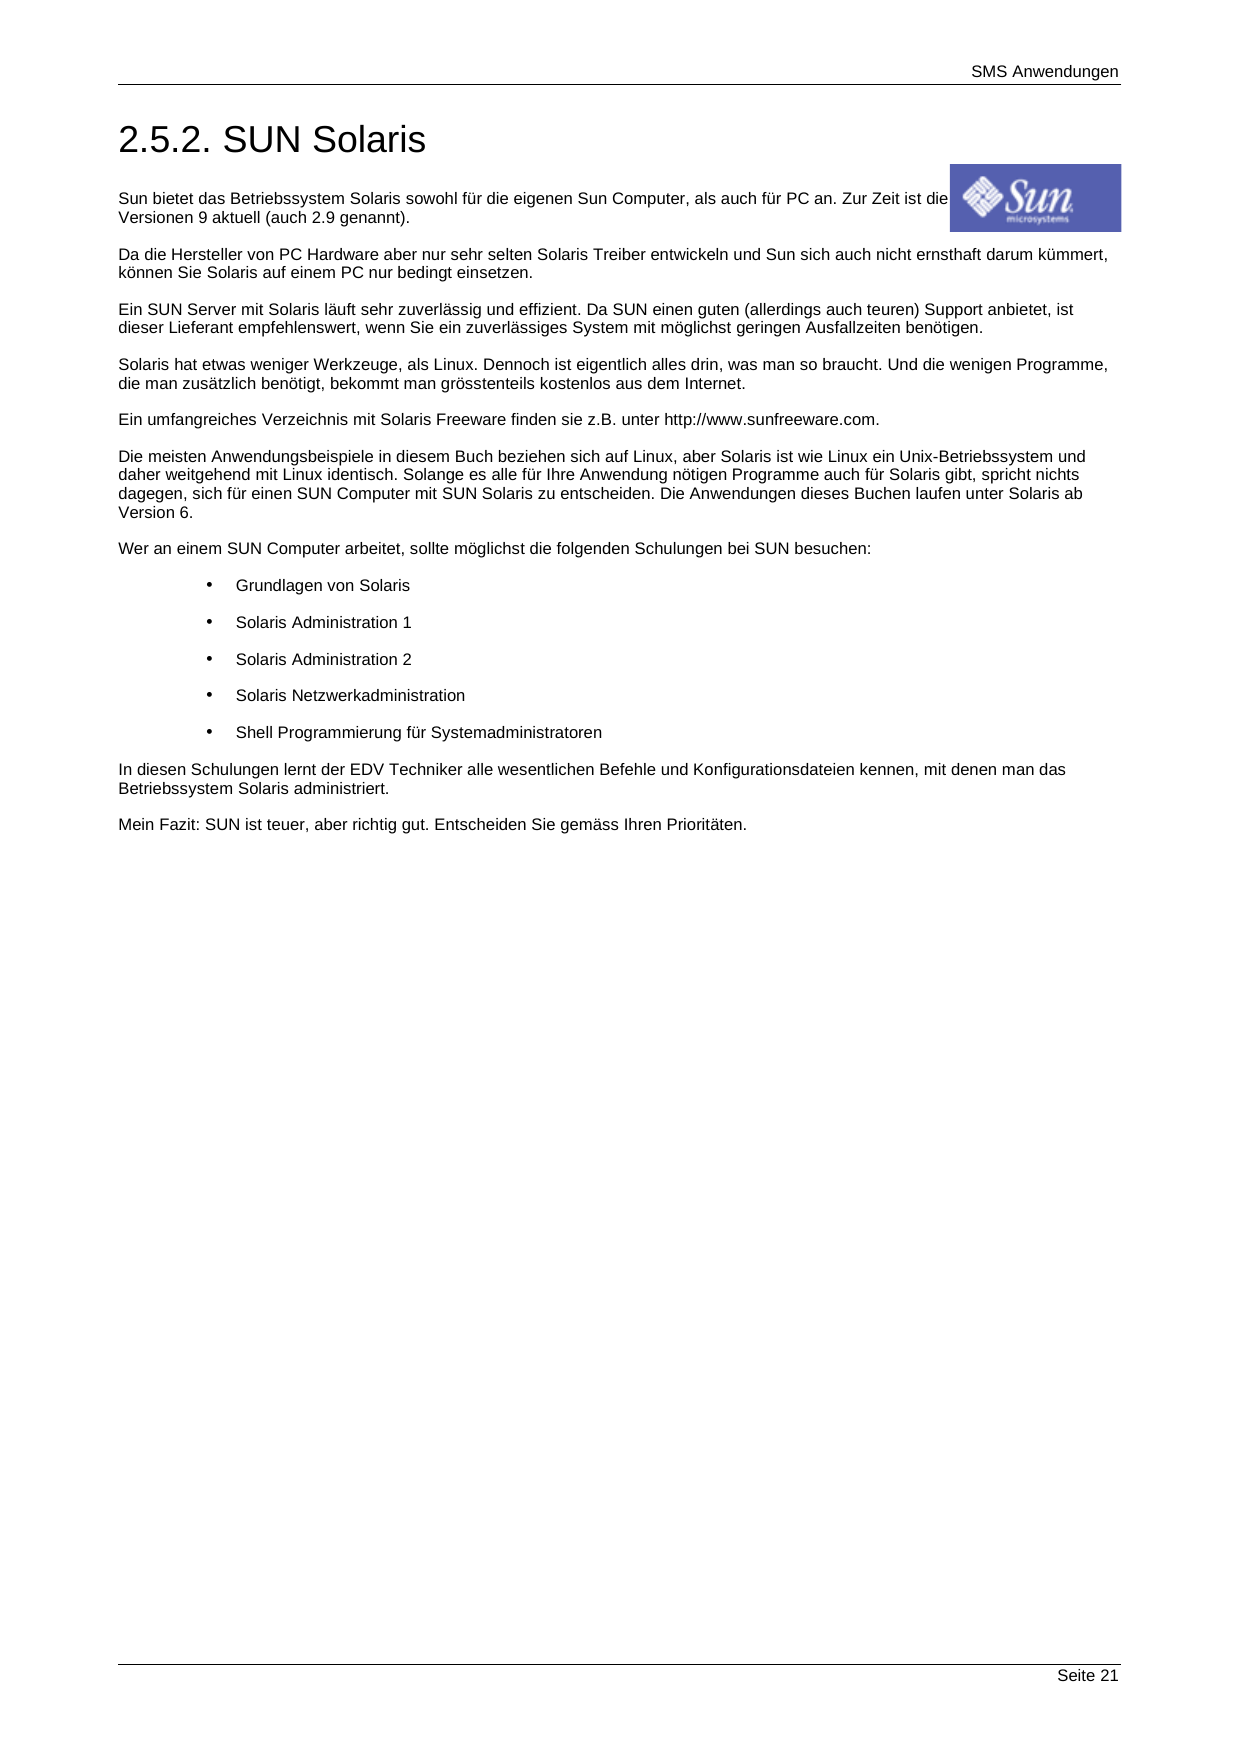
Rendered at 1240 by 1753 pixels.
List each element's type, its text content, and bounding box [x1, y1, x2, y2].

list Grundlagen von Solaris [206, 576, 1121, 595]
text Wer an einem SUN Computer arbeitet, sollte möglichst die folgenden Schulungen bei SUN besuchen: [118, 539, 1121, 558]
list Solaris Netzwerkadministration [206, 687, 1121, 706]
text Mein Fazit: SUN ist teuer, aber richtig gut. Entscheiden Sie gemäss Ihren Prioritäten. [118, 816, 1121, 834]
picture [949, 164, 1122, 232]
text Solaris hat etwas weniger Werkzeuge, als Linux. Dennoch ist eigentlich alles drin, was man so braucht. Und die wenigen Programme, die man zusätzlich benötigt, bekommt man grösstenteils kostenlos aus dem Internet. [118, 355, 1121, 393]
list Shell Programmierung für Systemadministratoren [206, 723, 1121, 743]
subtitle SUN Solaris [118, 118, 1121, 160]
text Die meisten Anwendungsbeispiele in diesem Buch beziehen sich auf Linux, aber Solaris ist wie Linux ein Unix-Betriebssystem und daher weitgehend mit Linux identisch. Solange es alle für Ihre Anwendung nötigen Programme auch für Solaris gibt, spricht nichts dagegen, sich für einen SUN Computer mit SUN Solaris zu entscheiden. Die Anwendungen dieses Buchen laufen unter Solaris ab Version 6. [118, 447, 1121, 522]
text Da die Hersteller von PC Hardware aber nur sehr selten Solaris Treiber entwickeln und Sun sich auch nicht ernsthaft darum kümmert, können Sie Solaris auf einem PC nur bedingt einsetzen. [118, 245, 1121, 282]
text Ein SUN Server mit Solaris läuft sehr zuverlässig und effizient. Da SUN einen guten (allerdings auch teuren) Support anbietet, ist dieser Lieferant empfehlenswert, wenn Sie ein zuverlässiges System mit möglichst geringen Ausfallzeiten benötigen. [118, 300, 1121, 337]
text Ein umfangreiches Verzeichnis mit Solaris Freeware finden sie z.B. unter http://www.sunfreeware.com. [118, 410, 1121, 429]
text Sun bietet das Betriebssystem Solaris sowohl für die eigenen Sun Computer, als auch für PC an. Zur Zeit ist die Versionen 9 aktuell (auch 2.9 genannt). [118, 189, 949, 227]
list Solaris Administration 2 [206, 650, 1121, 669]
text In diesen Schulungen lernt der EDV Techniker alle wesentlichen Befehle und Konfigurationsdateien kennen, mit denen man das Betriebssystem Solaris administriert. [118, 760, 1121, 798]
list Solaris Administration 1 [206, 613, 1121, 632]
